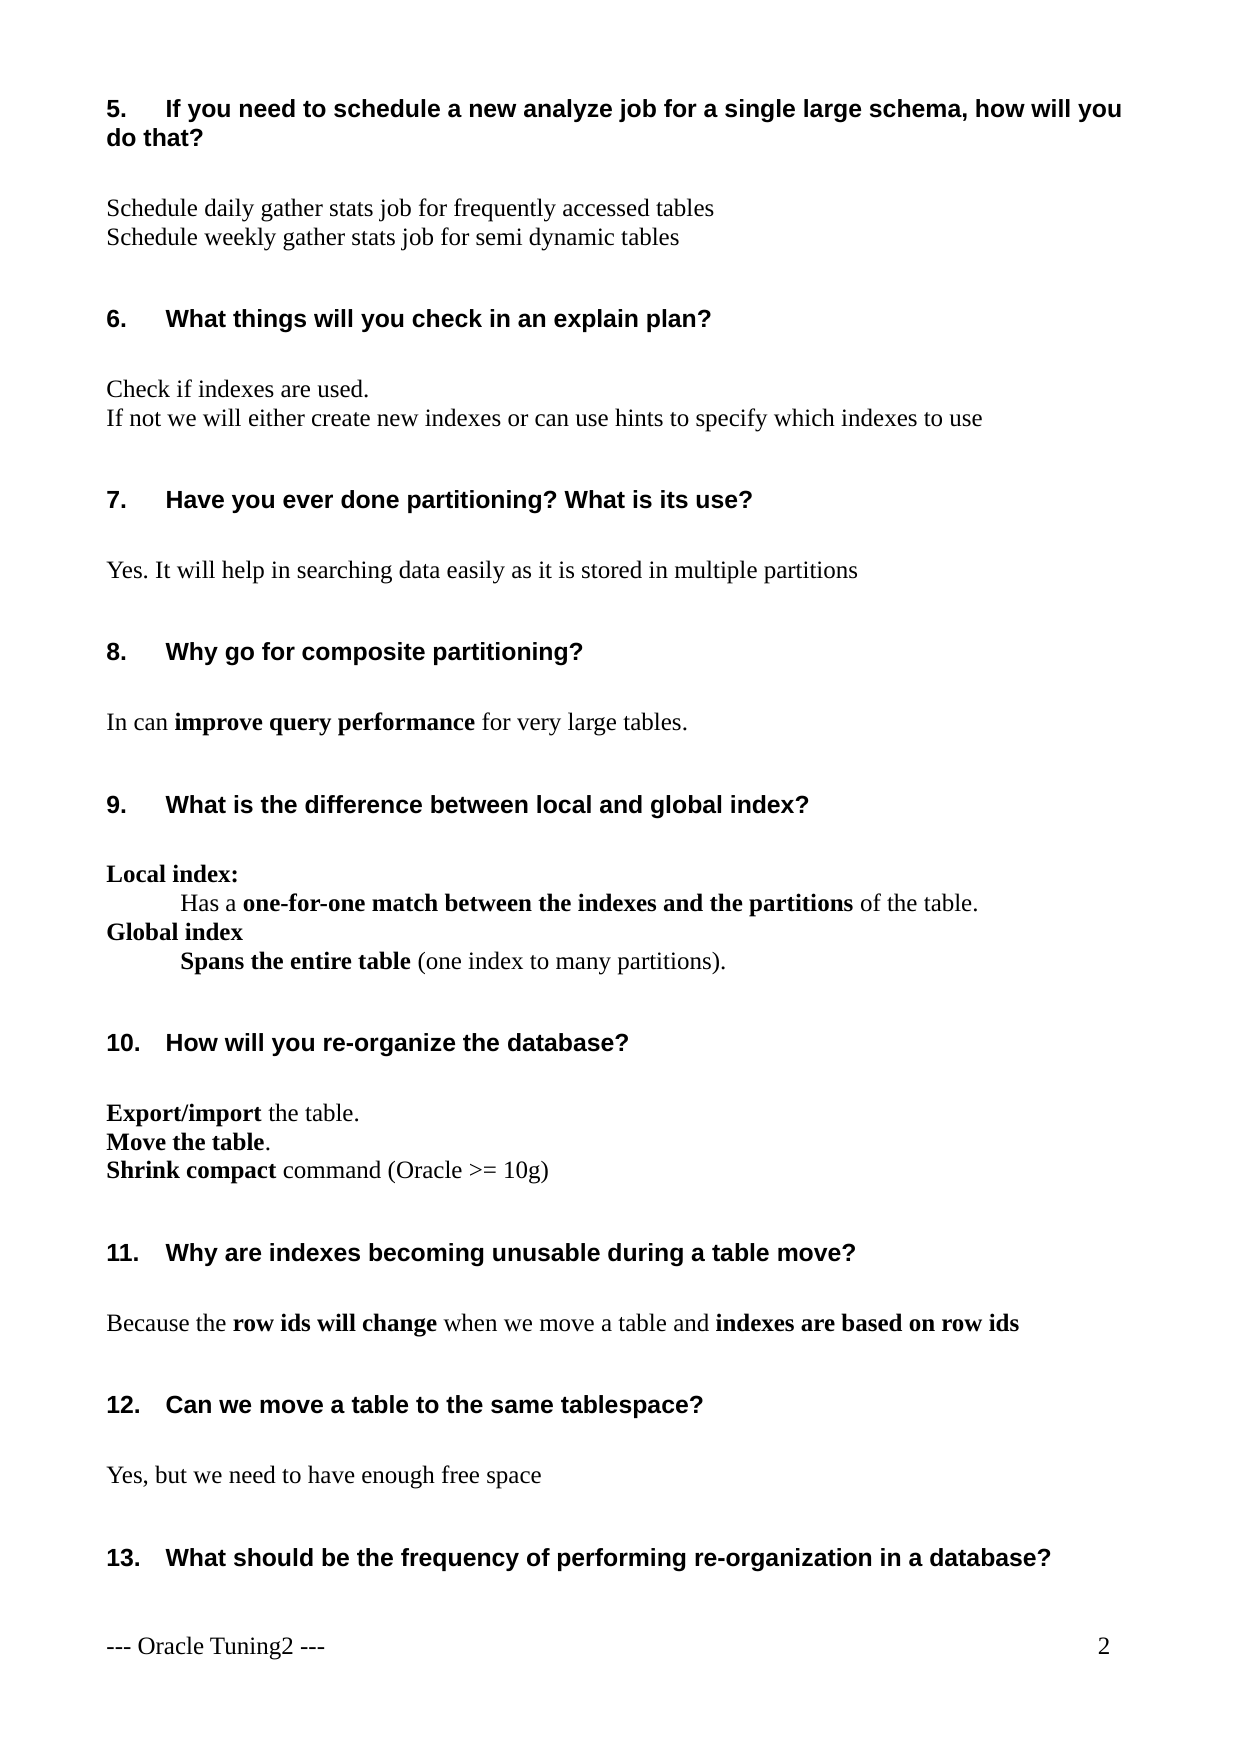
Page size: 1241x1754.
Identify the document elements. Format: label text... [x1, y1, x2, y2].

subtitle What things will you check in an explain plan? [106, 304, 1134, 333]
text Because the row ids will change when we move a table and indexes are based on row ids [106, 1308, 1134, 1337]
text Check if indexes are used. [106, 374, 1134, 403]
text Global index [106, 917, 1134, 946]
text In can improve query performance for very large tables. [106, 707, 1134, 736]
subtitle Why are indexes becoming unusable during a table move? [106, 1238, 1134, 1267]
text If not we will either create new indexes or can use hints to specify which indexes to use [106, 403, 1134, 431]
text Spans the entire table (one index to many partitions). [106, 946, 1134, 974]
text Schedule weekly gather stats job for semi dynamic tables [106, 222, 1134, 250]
subtitle If you need to schedule a new analyze job for a single large schema, how will you do that? [106, 94, 1134, 152]
text Has a one-for-one match between the indexes and the partitions of the table. [106, 888, 1134, 917]
subtitle Why go for composite partitioning? [106, 637, 1134, 666]
text Move the table. [106, 1127, 1134, 1156]
subtitle How will you re-organize the database? [106, 1028, 1134, 1057]
text Export/import the table. [106, 1098, 1134, 1127]
text Schedule daily gather stats job for frequently accessed tables [106, 193, 1134, 222]
text Yes, but we need to have enough free space [106, 1460, 1134, 1489]
text Shrink compact command (Oracle >= 10g) [106, 1156, 1134, 1184]
text Yes. It will help in searching data easily as it is stored in multiple partitions [106, 555, 1134, 584]
subtitle What is the difference between local and global index? [106, 790, 1134, 818]
subtitle Can we move a table to the same tablespace? [106, 1390, 1134, 1419]
subtitle Have you ever done partitioning? What is its use? [106, 485, 1134, 514]
text Local index: [106, 859, 1134, 888]
subtitle What should be the frequency of performing re-organization in a database? [106, 1543, 1134, 1571]
